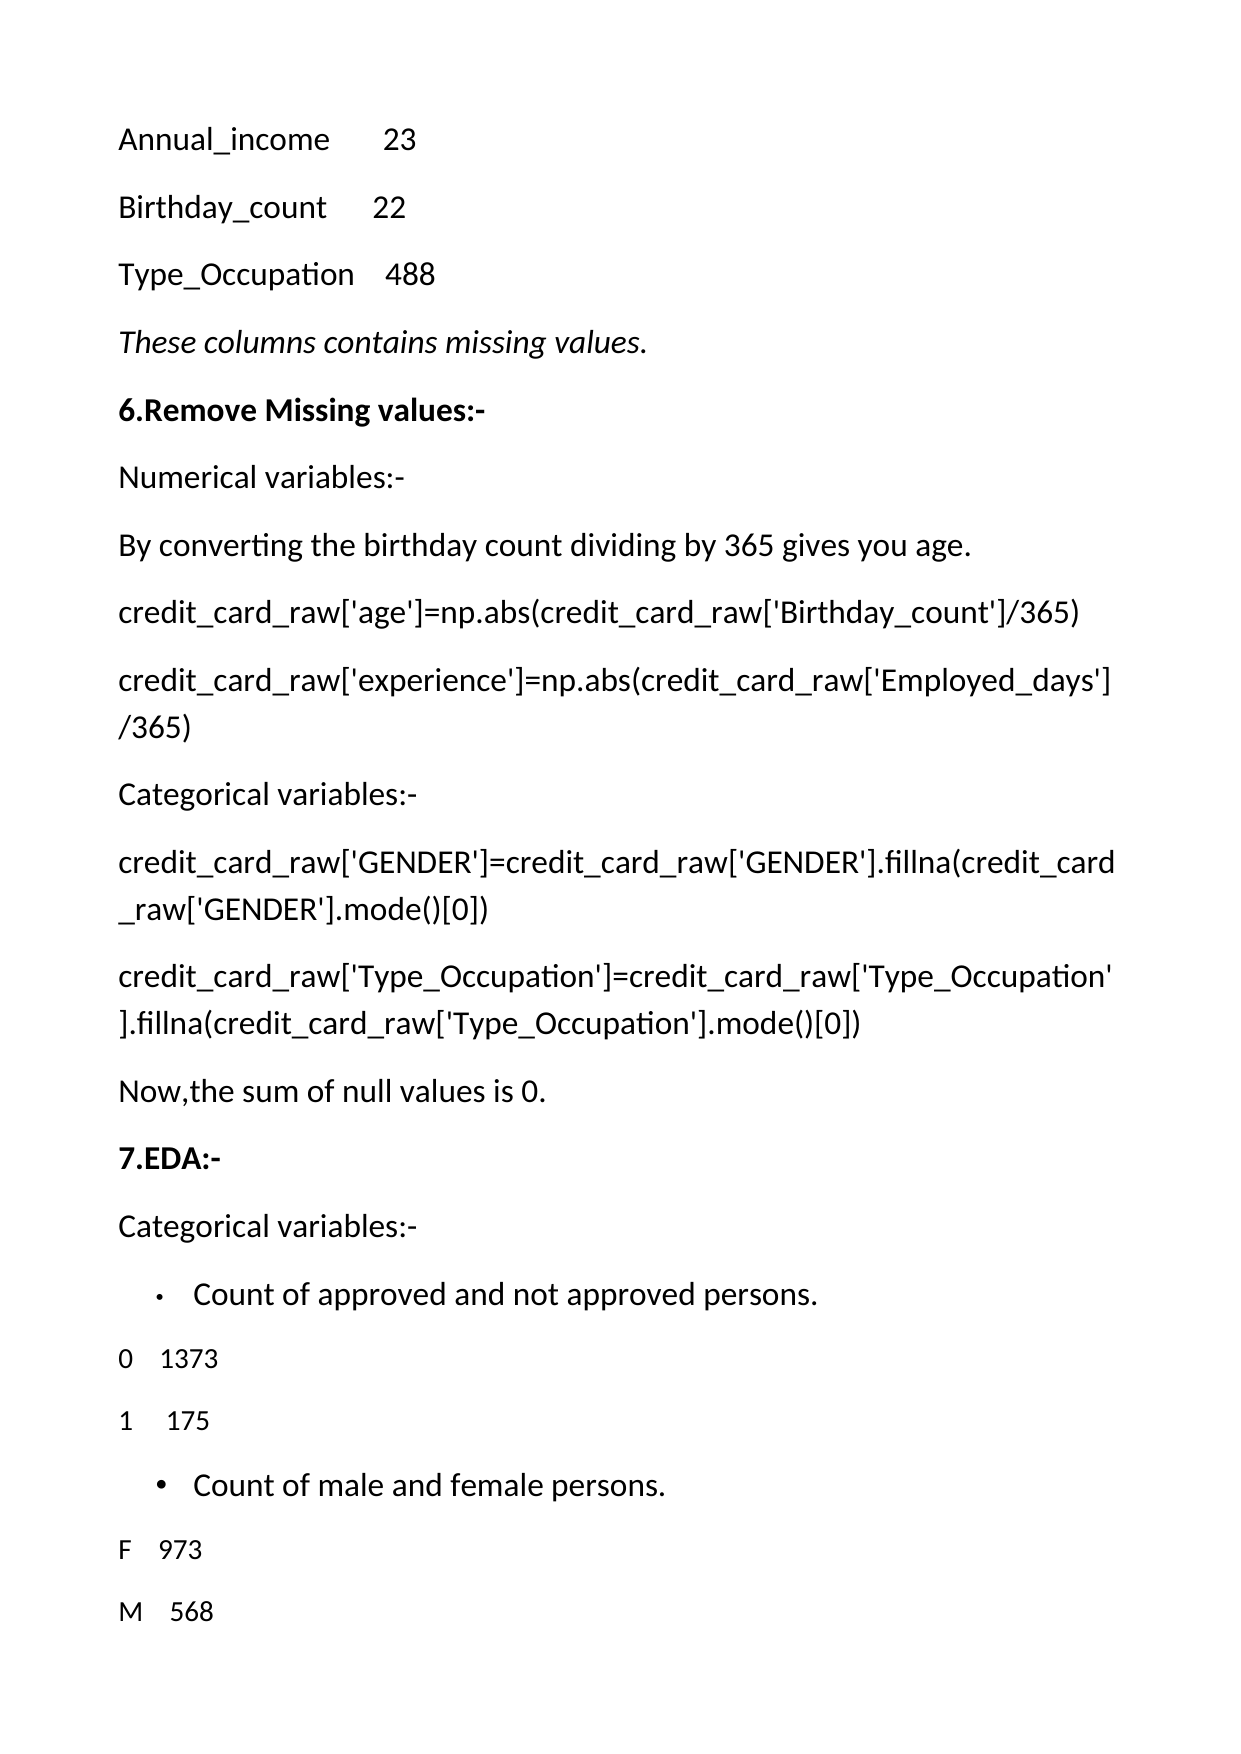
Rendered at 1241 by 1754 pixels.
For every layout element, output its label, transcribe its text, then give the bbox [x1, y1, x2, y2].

text credit_card_raw['age']=np.abs(credit_card_raw['Birthday_count']/365) [118, 591, 1122, 632]
text Annual_income 23 [118, 118, 1122, 159]
text Birthday_count 22 [118, 186, 1122, 226]
text Numerical variables:- [118, 456, 1122, 497]
text Type_Occupation 488 [118, 253, 1122, 294]
text Now,the sum of null values is 0. [118, 1070, 1122, 1110]
text By converting the birthday count dividing by 365 gives you age. [118, 524, 1122, 564]
text M 568 [118, 1593, 1122, 1629]
text 6.Remove Missing values:- [118, 388, 1122, 429]
list Count of approved and not approved persons. [156, 1272, 1122, 1313]
text 0 1373 [118, 1340, 1122, 1376]
text Categorical variables:- [118, 1205, 1122, 1246]
text credit_card_raw['Type_Occupation']=credit_card_raw['Type_Occupation'].fillna(credit_card_raw['Type_Occupation'].mode()[0]) [118, 955, 1122, 1043]
text Categorical variables:- [118, 773, 1122, 814]
text These columns contains missing values. [118, 321, 1122, 362]
text 7.EDA:- [118, 1137, 1122, 1178]
list Count of male and female persons. [156, 1464, 1122, 1504]
text credit_card_raw['GENDER']=credit_card_raw['GENDER'].fillna(credit_card_raw['GENDER'].mode()[0]) [118, 841, 1122, 928]
text F 973 [118, 1531, 1122, 1567]
text credit_card_raw['experience']=np.abs(credit_card_raw['Employed_days']/365) [118, 659, 1122, 746]
text 1 175 [118, 1402, 1122, 1437]
